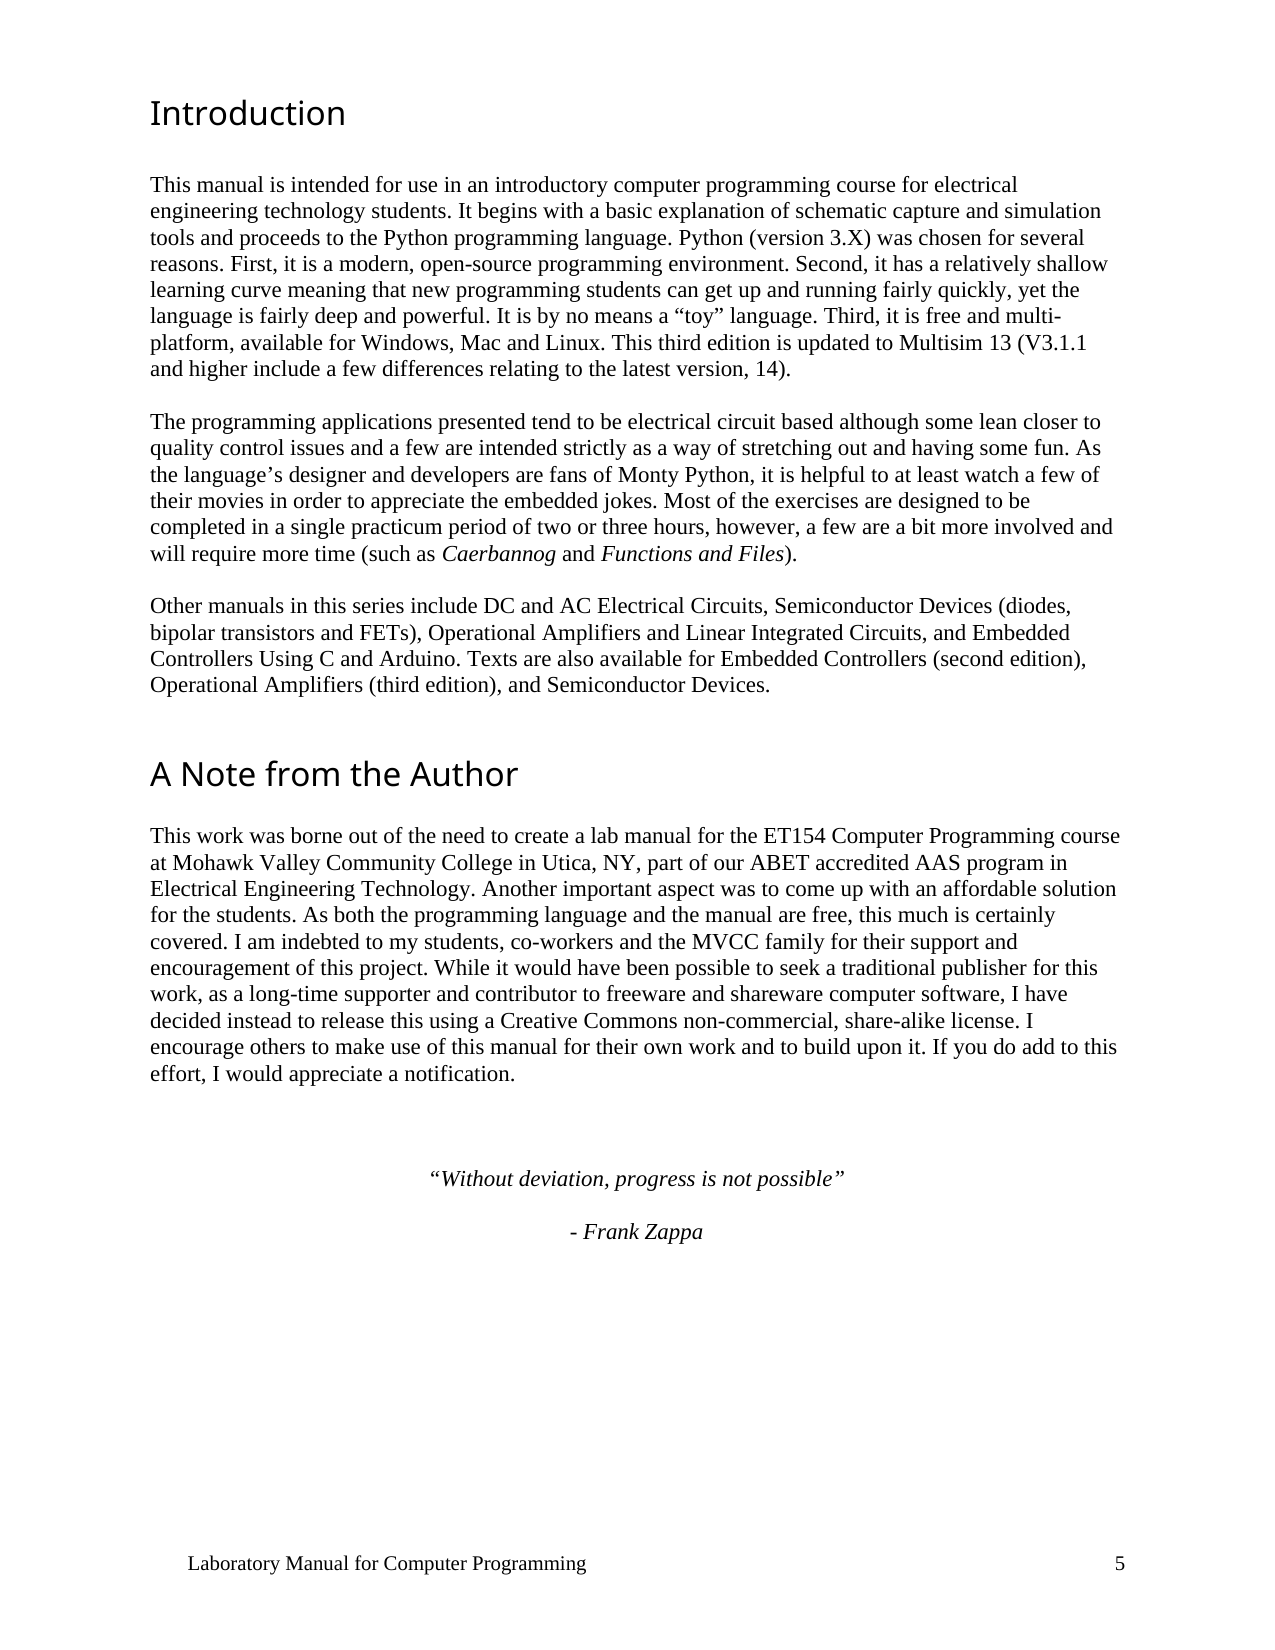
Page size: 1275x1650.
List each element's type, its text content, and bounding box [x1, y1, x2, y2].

text A Note from the Author [150, 751, 1125, 796]
text Other manuals in this series include DC and AC Electrical Circuits, Semiconductor Devices (diodes, bipolar transistors and FETs), Operational Amplifiers and Linear Integrated Circuits, and Embedded Controllers Using C and Arduino. Texts are also available for Embedded Controllers (second edition), Operational Amplifiers (third edition), and Semiconductor Devices. [150, 592, 1125, 698]
text - Frank Zappa [150, 1218, 1125, 1244]
text “Without deviation, progress is not possible” [150, 1165, 1125, 1191]
text This manual is intended for use in an introductory computer programming course for electrical engineering technology students. It begins with a basic explanation of schematic capture and simulation tools and proceeds to the Python programming language. Python (version 3.X) was chosen for several reasons. First, it is a modern, open-source programming environment. Second, it has a relatively shallow learning curve meaning that new programming students can get up and running fairly quickly, yet the language is fairly deep and powerful. It is by no means a “toy” language. Third, it is free and multi-platform, available for Windows, Mac and Linux. This third edition is updated to Multisim 13 (V3.1.1 and higher include a few differences relating to the latest version, 14). [150, 171, 1125, 382]
text The programming applications presented tend to be electrical circuit based although some lean closer to quality control issues and a few are intended strictly as a way of stretching out and having some fun. As the language’s designer and developers are fans of Monty Python, it is helpful to at least watch a few of their movies in order to appreciate the embedded jokes. Most of the exercises are designed to be completed in a single practicum period of two or three hours, however, a few are a bit more involved and will require more time (such as Caerbannog and Functions and Files). [150, 408, 1125, 566]
subtitle Introduction [150, 90, 1125, 135]
text This work was borne out of the need to create a lab manual for the ET154 Computer Programming course at Mohawk Valley Community College in Utica, NY, part of our ABET accredited AAS program in Electrical Engineering Technology. Another important aspect was to come up with an affordable solution for the students. As both the programming language and the manual are free, this much is certainly covered. I am indebted to my students, co-workers and the MVCC family for their support and encouragement of this project. While it would have been possible to seek a traditional publisher for this work, as a long-time supporter and contributor to freeware and shareware computer software, I have decided instead to release this using a Creative Commons non-commercial, share-alike license. I encourage others to make use of this manual for their own work and to build upon it. If you do add to this effort, I would appreciate a notification. [150, 822, 1125, 1086]
